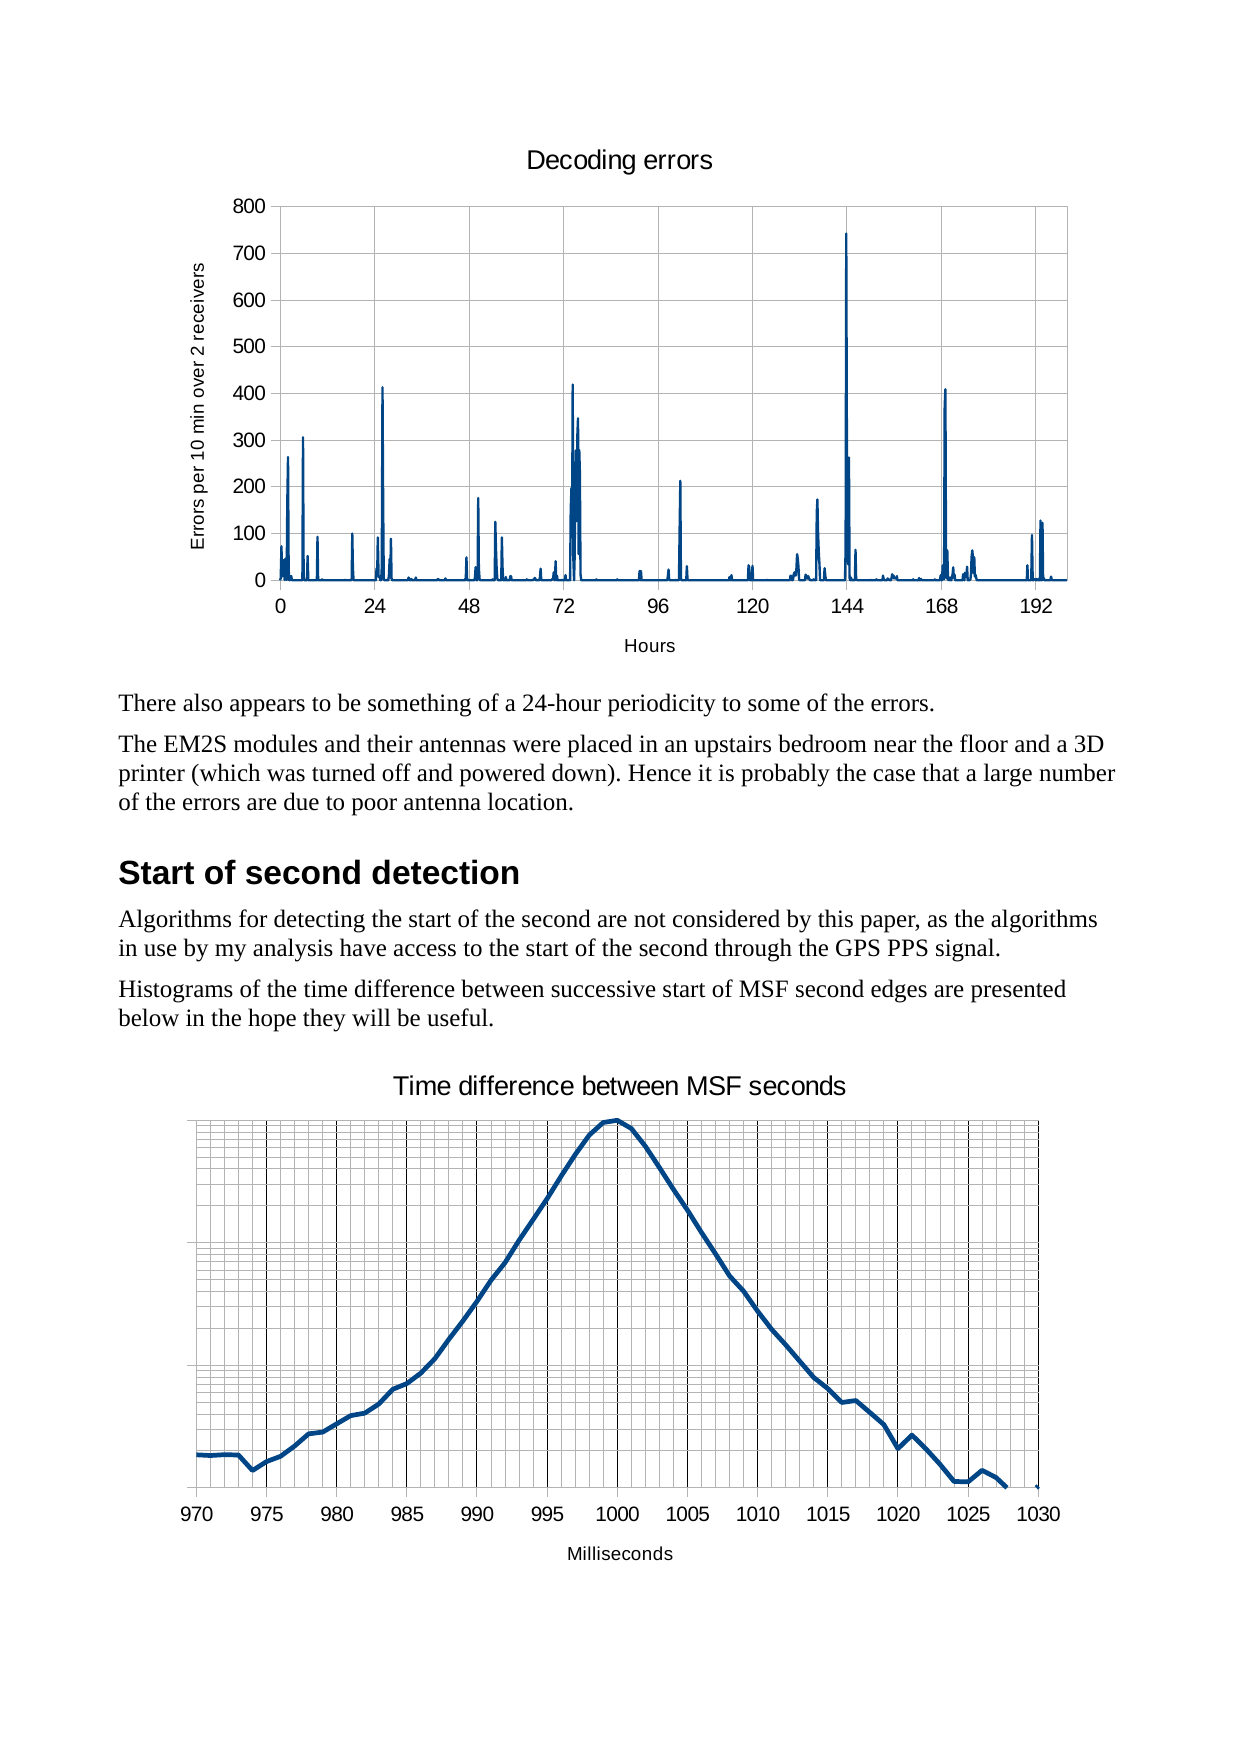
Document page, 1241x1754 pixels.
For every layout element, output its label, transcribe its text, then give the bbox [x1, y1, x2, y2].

subtitle Start of second detection [118, 853, 1122, 892]
text The EM2S modules and their antennas were placed in an upstairs bedroom near the floor and a 3D printer (which was turned off and powered down). Hence it is probably the case that a large number of the errors are due to poor antenna location. [118, 729, 1122, 816]
text Algorithms for detecting the start of the second are not considered by this paper, as the algorithms in use by my analysis have access to the start of the second through the GPS PPS signal. [118, 904, 1122, 962]
text There also appears to be something of a 24-hour periodicity to some of the errors. [118, 118, 1122, 717]
text Histograms of the time difference between successive start of MSF second edges are presented below in the hope they will be useful. [118, 974, 1122, 1032]
